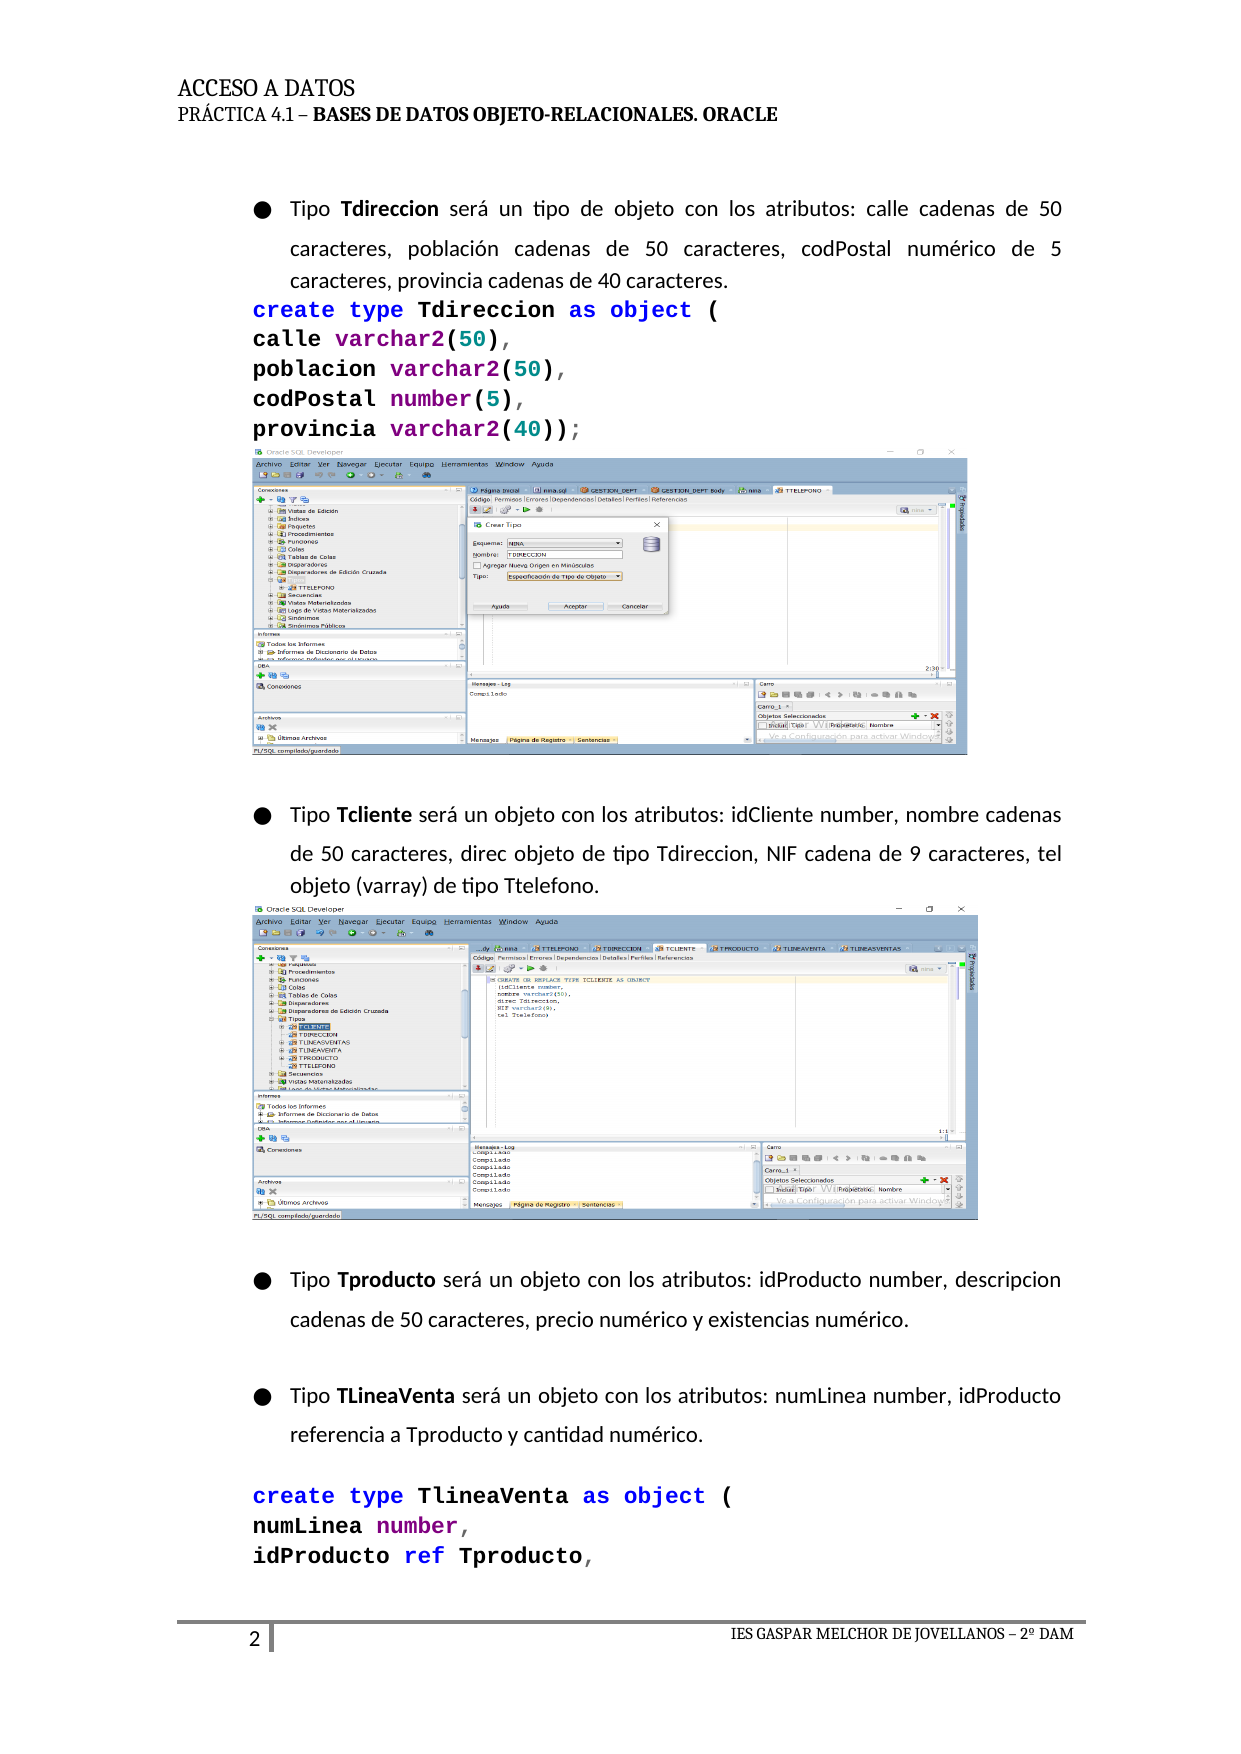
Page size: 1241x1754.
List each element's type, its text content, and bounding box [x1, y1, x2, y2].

text create type TlineaVenta as object ( numLinea number, [252, 1484, 1063, 1540]
list Tipo Tdireccion será un tipo de objeto con los atributos: calle cadenas de 50 caracteres, población cadenas de 50 caracteres, codPostal numérico de 5 caracteres, provincia cadenas de 40 caracteres. [252, 182, 1063, 294]
text codPostal number(5), [252, 387, 1063, 413]
text provincia varchar2(40)); [252, 417, 1063, 443]
list Tipo TLineaVenta será un objeto con los atributos: numLinea number, idProducto referencia a Tproducto y cantidad numérico. [252, 1369, 1063, 1448]
picture [252, 447, 968, 755]
picture [252, 903, 978, 1220]
text poblacion varchar2(50), [252, 358, 1063, 383]
list Tipo Tproducto será un objeto con los atributos: idProducto number, descripcion cadenas de 50 caracteres, precio numérico y existencias numérico. [252, 1253, 1063, 1333]
text create type Tdireccion as object ( calle varchar2(50), [252, 298, 1063, 354]
text idProducto ref Tproducto, [252, 1544, 1063, 1570]
list Tipo Tcliente será un objeto con los atributos: idCliente number, nombre cadenas de 50 caracteres, direc objeto de tipo Tdireccion, NIF cadena de 9 caracteres, tel objeto (varray) de tipo Ttelefono. [252, 788, 1063, 899]
